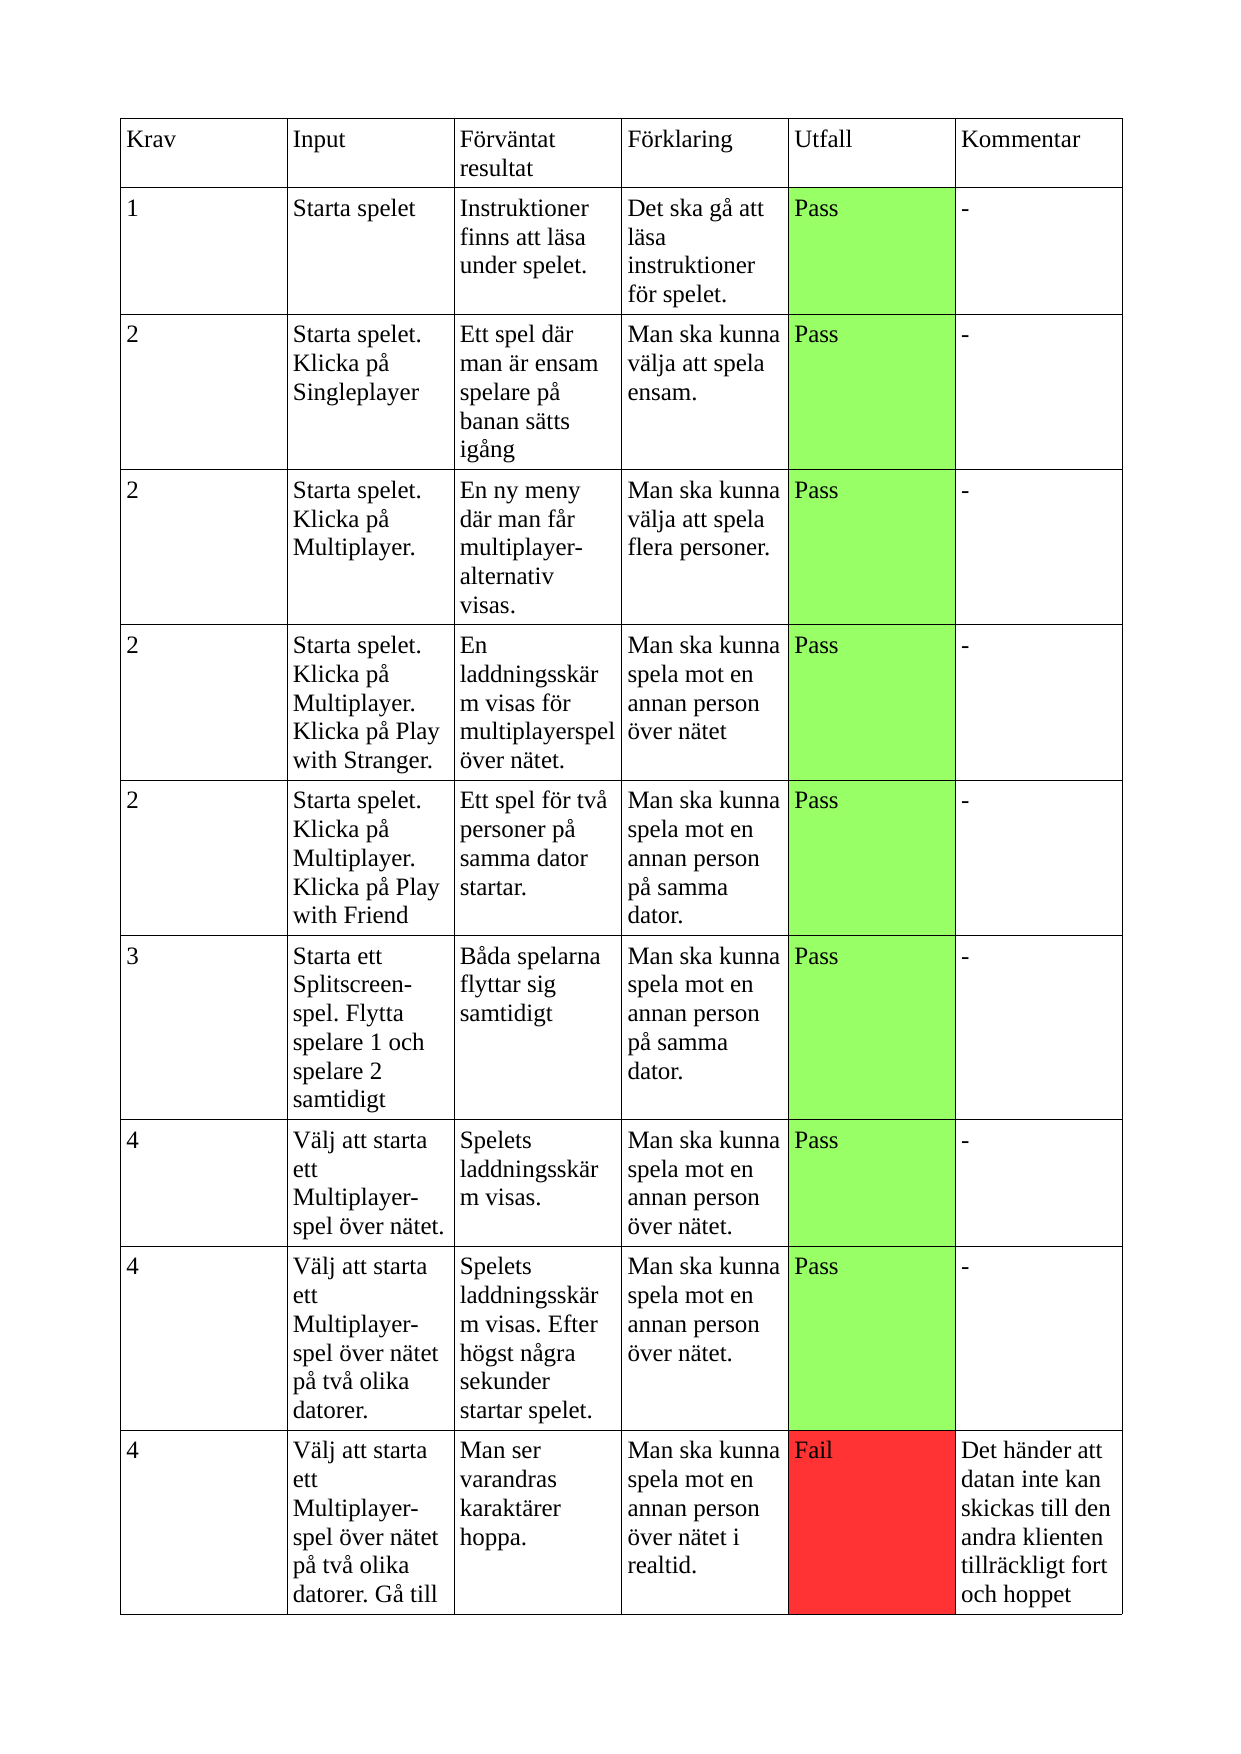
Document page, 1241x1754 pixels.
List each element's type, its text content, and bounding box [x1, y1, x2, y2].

table_cell Pass [789, 188, 955, 314]
table_cell 4 [121, 1120, 287, 1246]
table_cell 4 [121, 1431, 287, 1614]
table_cell Man ska kunna spela mot en annan person över nätet i realtid. [622, 1431, 788, 1614]
table_header Utfall [789, 119, 955, 187]
table_cell Man ska kunna spela mot en annan person över nätet. [622, 1247, 788, 1430]
table_cell En laddningsskärm visas för multiplayerspel över nätet. [455, 625, 621, 780]
table_cell Man ska kunna välja att spela flera personer. [622, 470, 788, 624]
table_cell Välj att starta ett Multiplayer-spel över nätet på två olika datorer. Gå till [288, 1431, 454, 1614]
table_cell - [956, 625, 1122, 780]
table_cell Båda spelarna flyttar sig samtidigt [455, 936, 621, 1119]
table_cell 3 [121, 936, 287, 1119]
table_cell Instruktioner finns att läsa under spelet. [455, 188, 621, 314]
table_cell Man ska kunna spela mot en annan person över nätet. [622, 1120, 788, 1246]
table_cell Starta spelet. Klicka på Multiplayer. Klicka på Play with Stranger. [288, 625, 454, 780]
table_cell Det händer att datan inte kan skickas till den andra klienten tillräckligt fort och hoppet [956, 1431, 1122, 1614]
table_cell Man ska kunna spela mot en annan person på samma dator. [622, 781, 788, 935]
table_header Input [288, 119, 454, 187]
table_cell Pass [789, 625, 955, 780]
table_cell Starta spelet. Klicka på Multiplayer. Klicka på Play with Friend [288, 781, 454, 935]
table_cell Välj att starta ett Multiplayer-spel över nätet på två olika datorer. [288, 1247, 454, 1430]
table_cell Välj att starta ett Multiplayer-spel över nätet. [288, 1120, 454, 1246]
table_cell 1 [121, 188, 287, 314]
table_header Kommentar [956, 119, 1122, 187]
table_cell Man ser varandras karaktärer hoppa. [455, 1431, 621, 1614]
table_cell Spelets laddningsskärm visas. Efter högst några sekunder startar spelet. [455, 1247, 621, 1430]
table_cell - [956, 781, 1122, 935]
table_cell Pass [789, 470, 955, 624]
table_header Krav [121, 119, 287, 187]
table_cell Man ska kunna välja att spela ensam. [622, 315, 788, 469]
table_cell Pass [789, 315, 955, 469]
table_cell - [956, 1247, 1122, 1430]
table_cell Fail [789, 1431, 955, 1614]
table_cell Pass [789, 781, 955, 935]
table_cell 2 [121, 315, 287, 469]
table_cell Starta spelet. Klicka på Singleplayer [288, 315, 454, 469]
table_cell Starta spelet. Klicka på Multiplayer. [288, 470, 454, 624]
table_cell Starta ett Splitscreen-spel. Flytta spelare 1 och spelare 2 samtidigt [288, 936, 454, 1119]
table_cell 2 [121, 625, 287, 780]
table_cell Man ska kunna spela mot en annan person på samma dator. [622, 936, 788, 1119]
table_cell Spelets laddningsskärm visas. [455, 1120, 621, 1246]
table_cell Starta spelet [288, 188, 454, 314]
table_cell 4 [121, 1247, 287, 1430]
table_cell - [956, 1120, 1122, 1246]
table_cell Ett spel där man är ensam spelare på banan sätts igång [455, 315, 621, 469]
table_header Förväntat resultat [455, 119, 621, 187]
table_cell Pass [789, 936, 955, 1119]
table_cell - [956, 470, 1122, 624]
table_header Förklaring [622, 119, 788, 187]
table_cell Pass [789, 1247, 955, 1430]
table_cell - [956, 188, 1122, 314]
table_cell - [956, 936, 1122, 1119]
table_cell Pass [789, 1120, 955, 1246]
table_cell Man ska kunna spela mot en annan person över nätet [622, 625, 788, 780]
table_cell 2 [121, 470, 287, 624]
table_cell En ny meny där man får multiplayer-alternativ visas. [455, 470, 621, 624]
table_cell Ett spel för två personer på samma dator startar. [455, 781, 621, 935]
table_cell 2 [121, 781, 287, 935]
table_cell Det ska gå att läsa instruktioner för spelet. [622, 188, 788, 314]
table_cell - [956, 315, 1122, 469]
